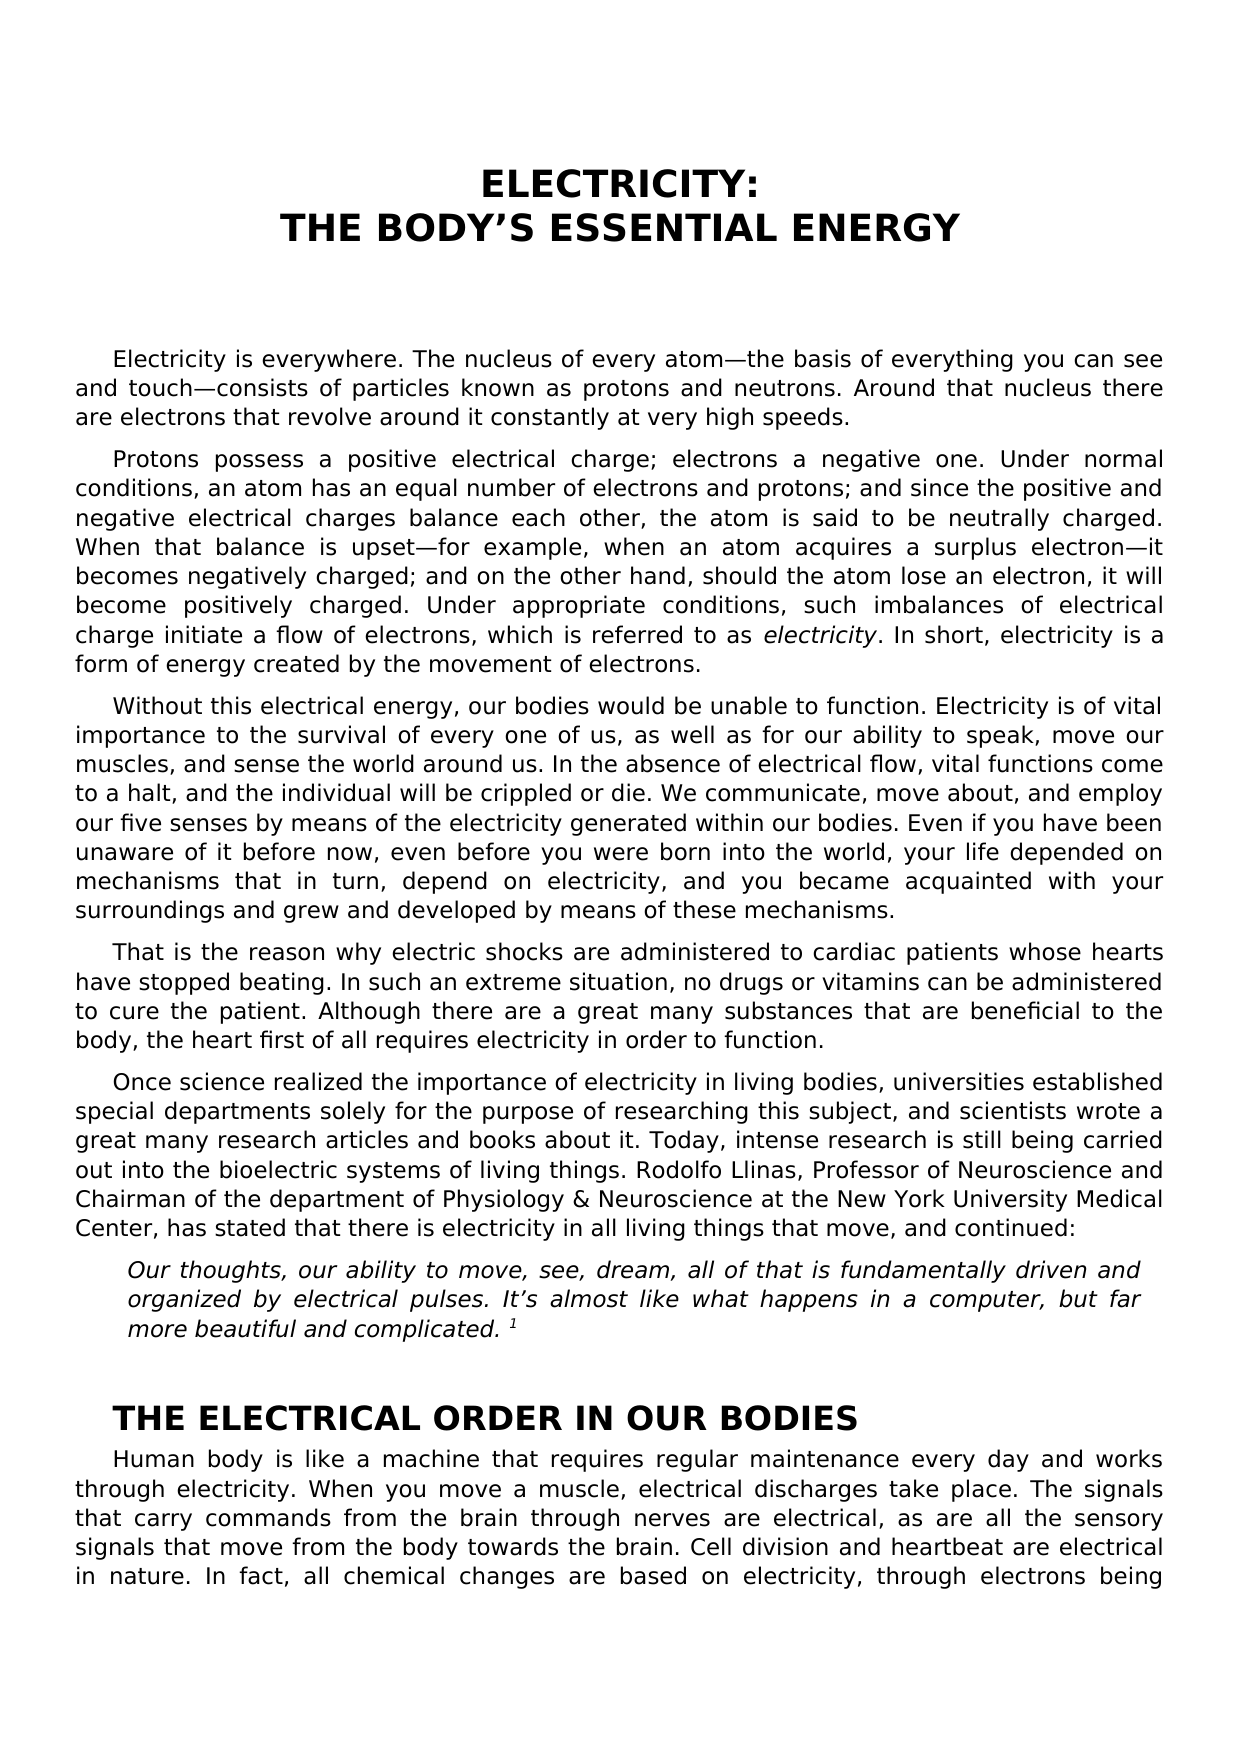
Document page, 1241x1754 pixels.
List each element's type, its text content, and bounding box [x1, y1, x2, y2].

text Once science realized the importance of electricity in living bodies, universities established special departments solely for the purpose of researching this subject, and scientists wrote a great many research articles and books about it. Today, intense research is still being carried out into the bioelectric systems of living things. Rodolfo Llinas, Professor of Neuroscience and Chairman of the department of Physiology & Neuroscience at the New York University Medical Center, has stated that there is electricity in all living things that move, and continued: [75, 1069, 1165, 1242]
text Our thoughts, our ability to move, see, dream, all of that is fundamentally driven and organized by electrical pulses. It’s almost like what happens in a computer, but far more beautiful and complicated. 1 [127, 1257, 1143, 1342]
text Human body is like a machine that requires regular maintenance every day and works through electricity. When you move a muscle, electrical discharges take place. The signals that carry commands from the brain through nerves are electrical, as are all the sensory signals that move from the body towards the brain. Cell division and heartbeat are electrical in nature. In fact, all chemical changes are based on electricity, through electrons being [75, 1446, 1165, 1590]
subtitle THE ELECTRICAL ORDER IN OUR BODIES [112, 1399, 1165, 1438]
text That is the reason why electric shocks are administered to cardiac patients whose hearts have stopped beating. In such an extreme situation, no drugs or vitamins can be administered to cure the patient. Although there are a great many substances that are beneficial to the body, the heart first of all requires electricity in order to function. [75, 939, 1165, 1054]
text Protons possess a positive electrical charge; electrons a negative one. Under normal conditions, an atom has an equal number of electrons and protons; and since the positive and negative electrical charges balance each other, the atom is said to be neutrally charged. When that balance is upset—for example, when an atom acquires a surplus electron—it becomes negatively charged; and on the other hand, should the atom lose an electron, it will become positively charged. Under appropriate conditions, such imbalances of electrical charge initiate a flow of electrons, which is referred to as electricity. In short, electricity is a form of energy created by the movement of electrons. [75, 446, 1165, 678]
text Electricity is everywhere. The nucleus of every atom—the basis of everything you can see and touch—consists of particles known as protons and neutrons. Around that nucleus there are electrons that revolve around it constantly at very high speeds. [75, 346, 1165, 431]
subtitle ELECTRICITY: THE BODY’S ESSENTIAL ENERGY [75, 162, 1165, 250]
text Without this electrical energy, our bodies would be unable to function. Electricity is of vital importance to the survival of every one of us, as well as for our ability to speak, move our muscles, and sense the world around us. In the absence of electrical flow, vital functions come to a halt, and the individual will be crippled or die. We communicate, move about, and employ our five senses by means of the electricity generated within our bodies. Even if you have been unaware of it before now, even before you were born into the world, your life depended on mechanisms that in turn, depend on electricity, and you became acquainted with your surroundings and grew and developed by means of these mechanisms. [75, 693, 1165, 924]
